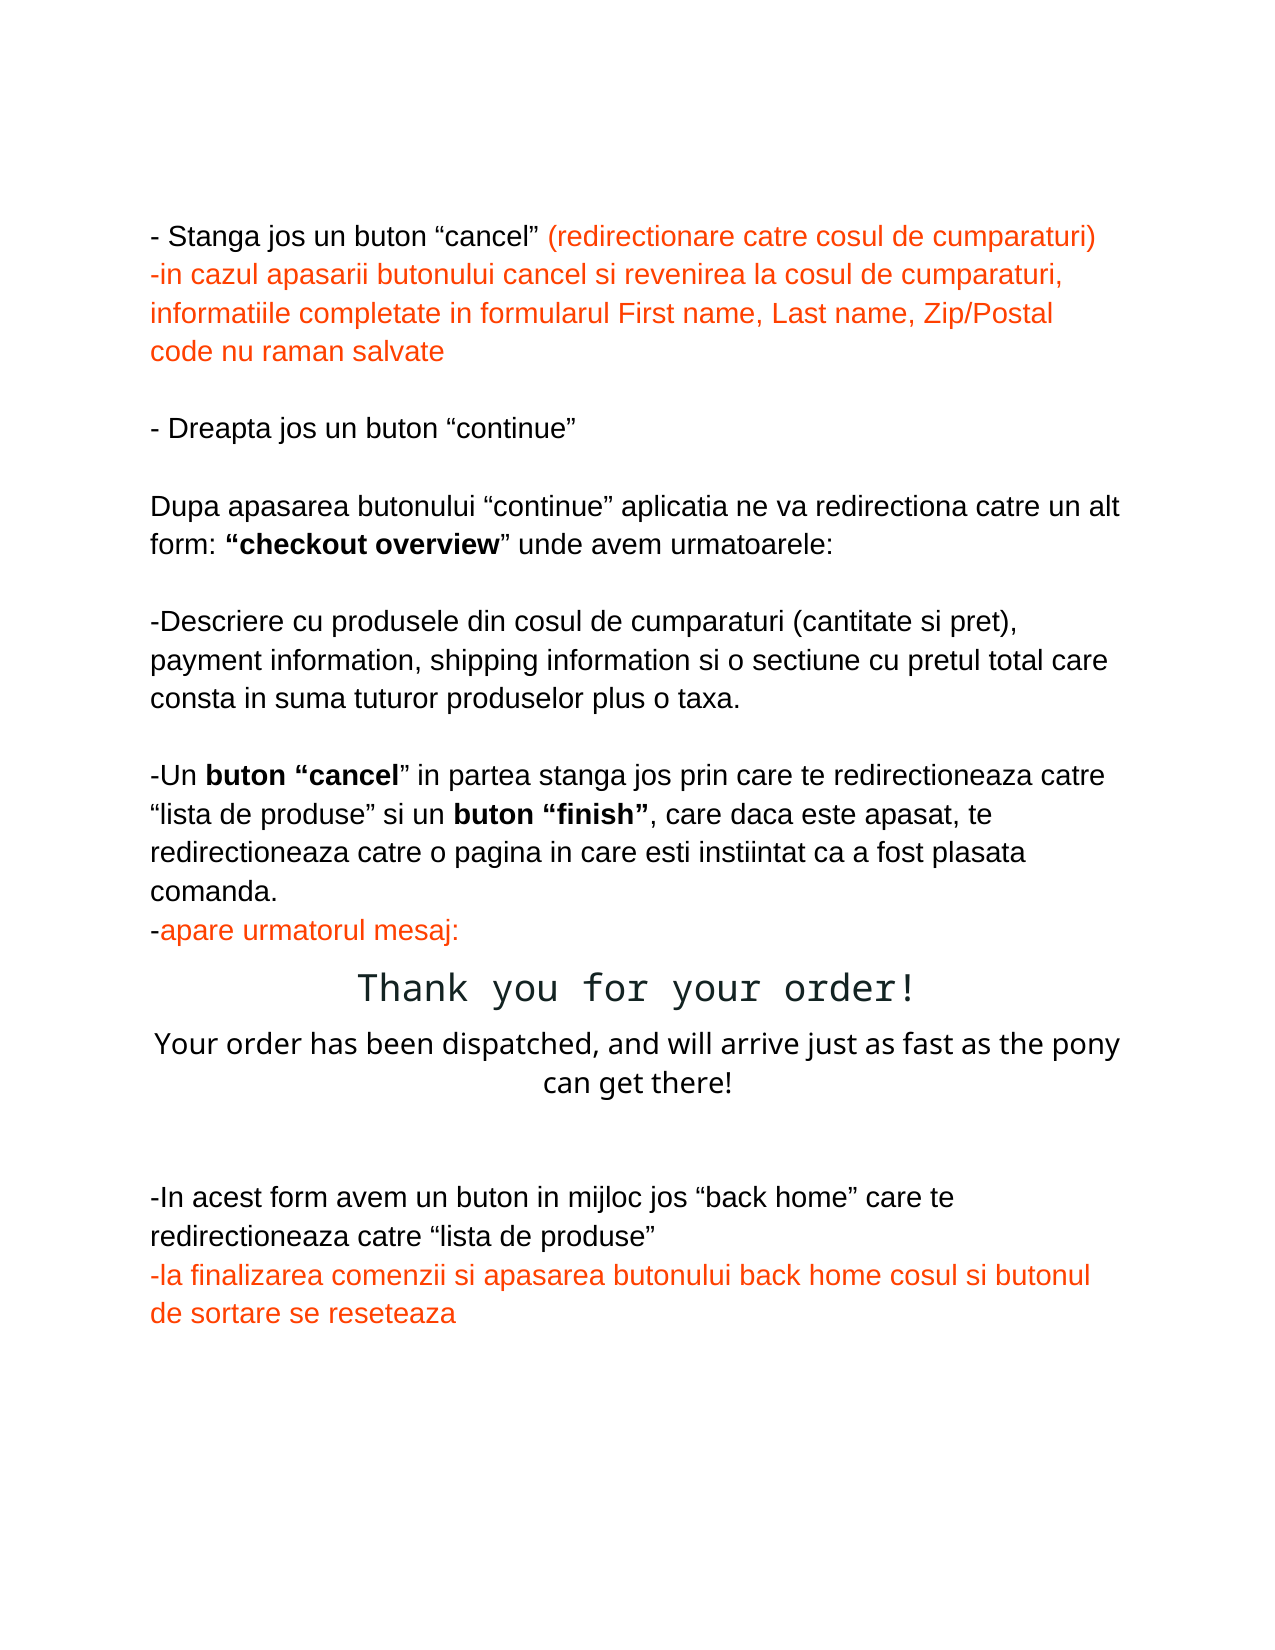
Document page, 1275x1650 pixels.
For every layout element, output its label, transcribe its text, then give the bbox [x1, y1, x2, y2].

text -apare urmatorul mesaj: [150, 912, 1125, 946]
text - Stanga jos un buton “cancel” (redirectionare catre cosul de cumparaturi) [150, 219, 1125, 252]
text Your order has been dispatched, and will arrive just as fast as the pony can get there! [150, 1023, 1125, 1102]
text -in cazul apasarii butonului cancel si revenirea la cosul de cumparaturi, informatiile completate in formularul First name, Last name, Zip/Postal code nu raman salvate [150, 257, 1125, 368]
text -Un buton “cancel” in partea stanga jos prin care te redirectioneaza catre “lista de produse” si un buton “finish”, care daca este apasat, te redirectioneaza catre o pagina in care esti instiintat ca a fost plasata comanda. [150, 758, 1125, 907]
text -Descriere cu produsele din cosul de cumparaturi (cantitate si pret), payment information, shipping information si o sectiune cu pretul total care consta in suma tuturor produselor plus o taxa. [150, 604, 1125, 715]
text - Dreapta jos un buton “continue” [150, 411, 1125, 445]
text -In acest form avem un buton in mijloc jos “back home” care te redirectioneaza catre “lista de produse” [150, 1181, 1125, 1253]
text Dupa apasarea butonului “continue” aplicatia ne va redirectiona catre un alt form: “checkout overview” unde avem urmatoarele: [150, 488, 1125, 561]
text -la finalizarea comenzii si apasarea butonului back home cosul si butonul de sortare se reseteaza [150, 1258, 1125, 1330]
subtitle Thank you for your order! [150, 961, 1125, 1012]
